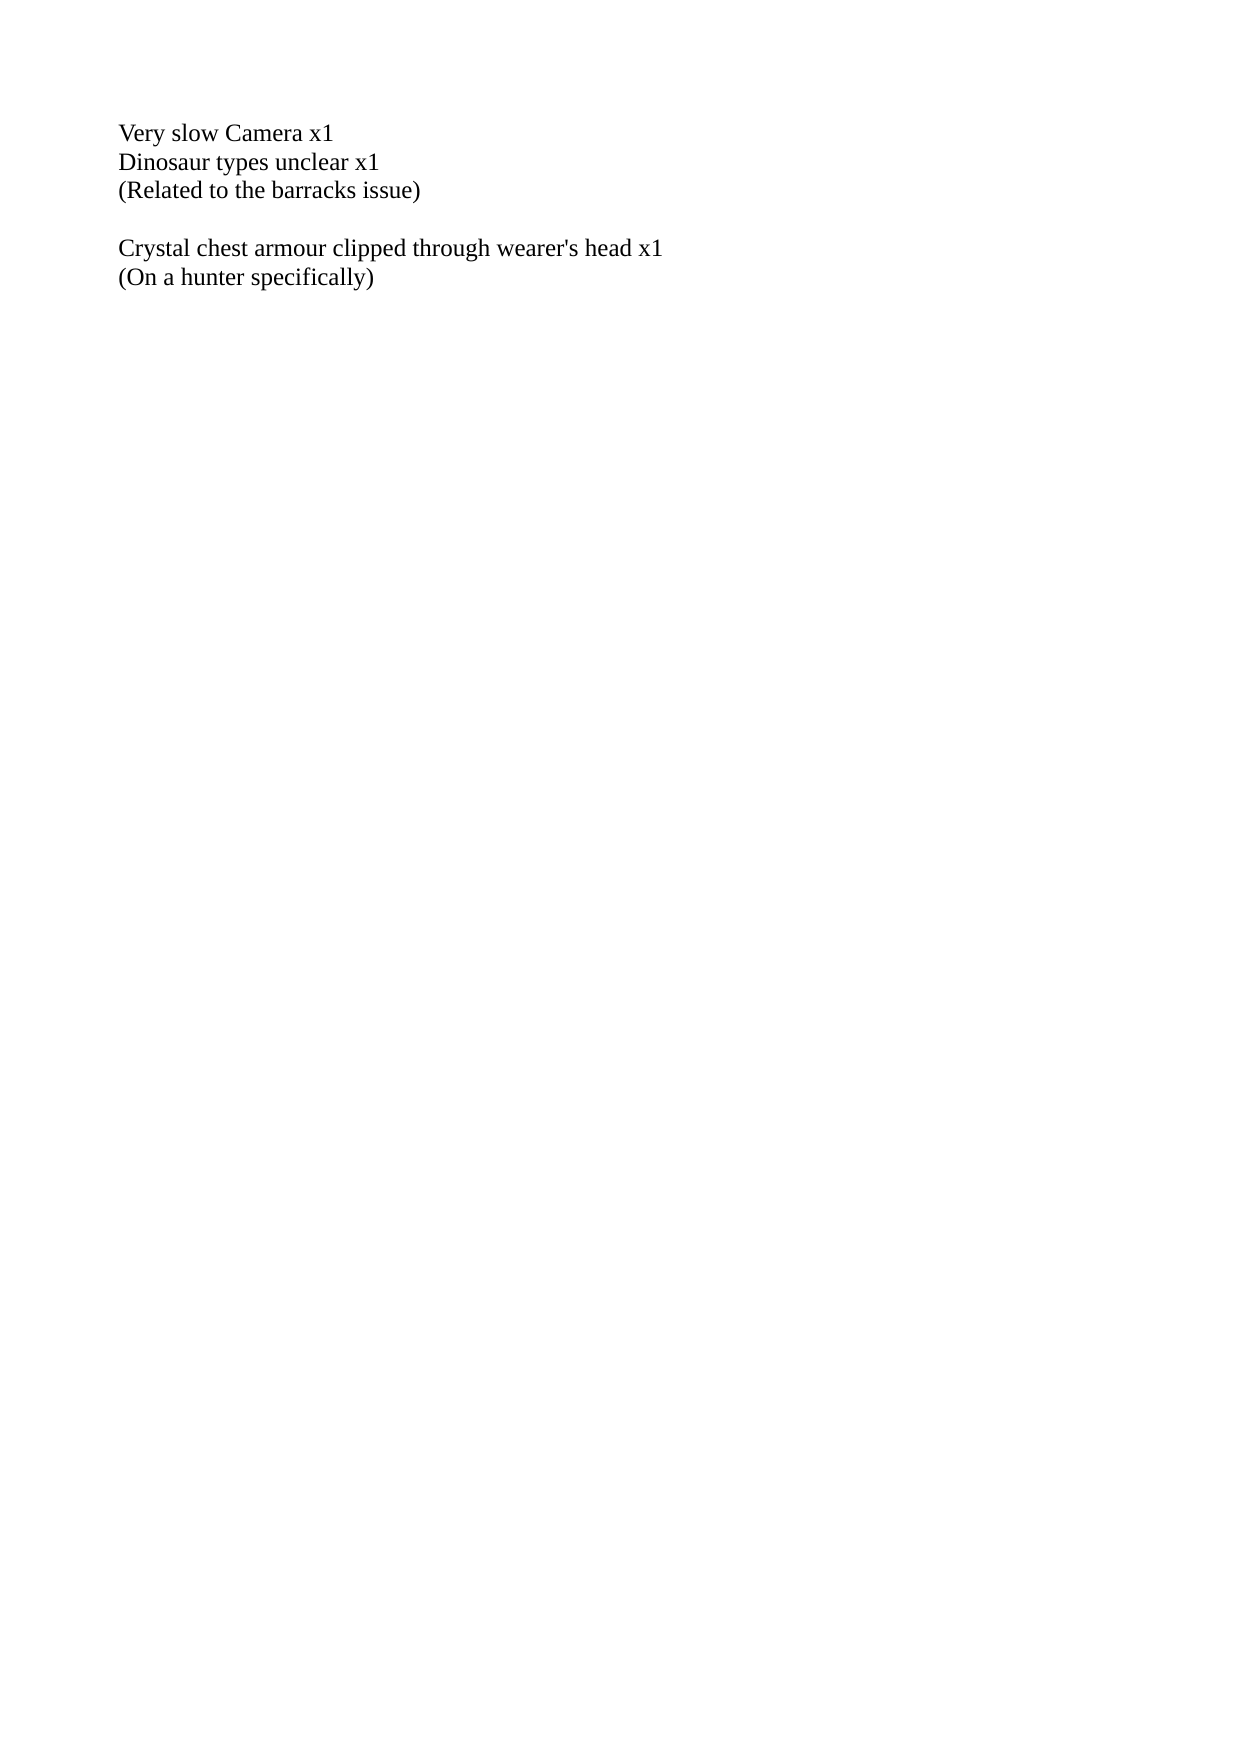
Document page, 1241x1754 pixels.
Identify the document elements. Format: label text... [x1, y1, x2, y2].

text (Related to the barracks issue) [118, 176, 1122, 204]
text (On a hunter specifically) [118, 262, 1122, 291]
text Crystal chest armour clipped through wearer's head x1 [118, 233, 1122, 262]
text Dinosaur types unclear x1 [118, 147, 1122, 176]
text Very slow Camera x1 [118, 118, 1122, 147]
